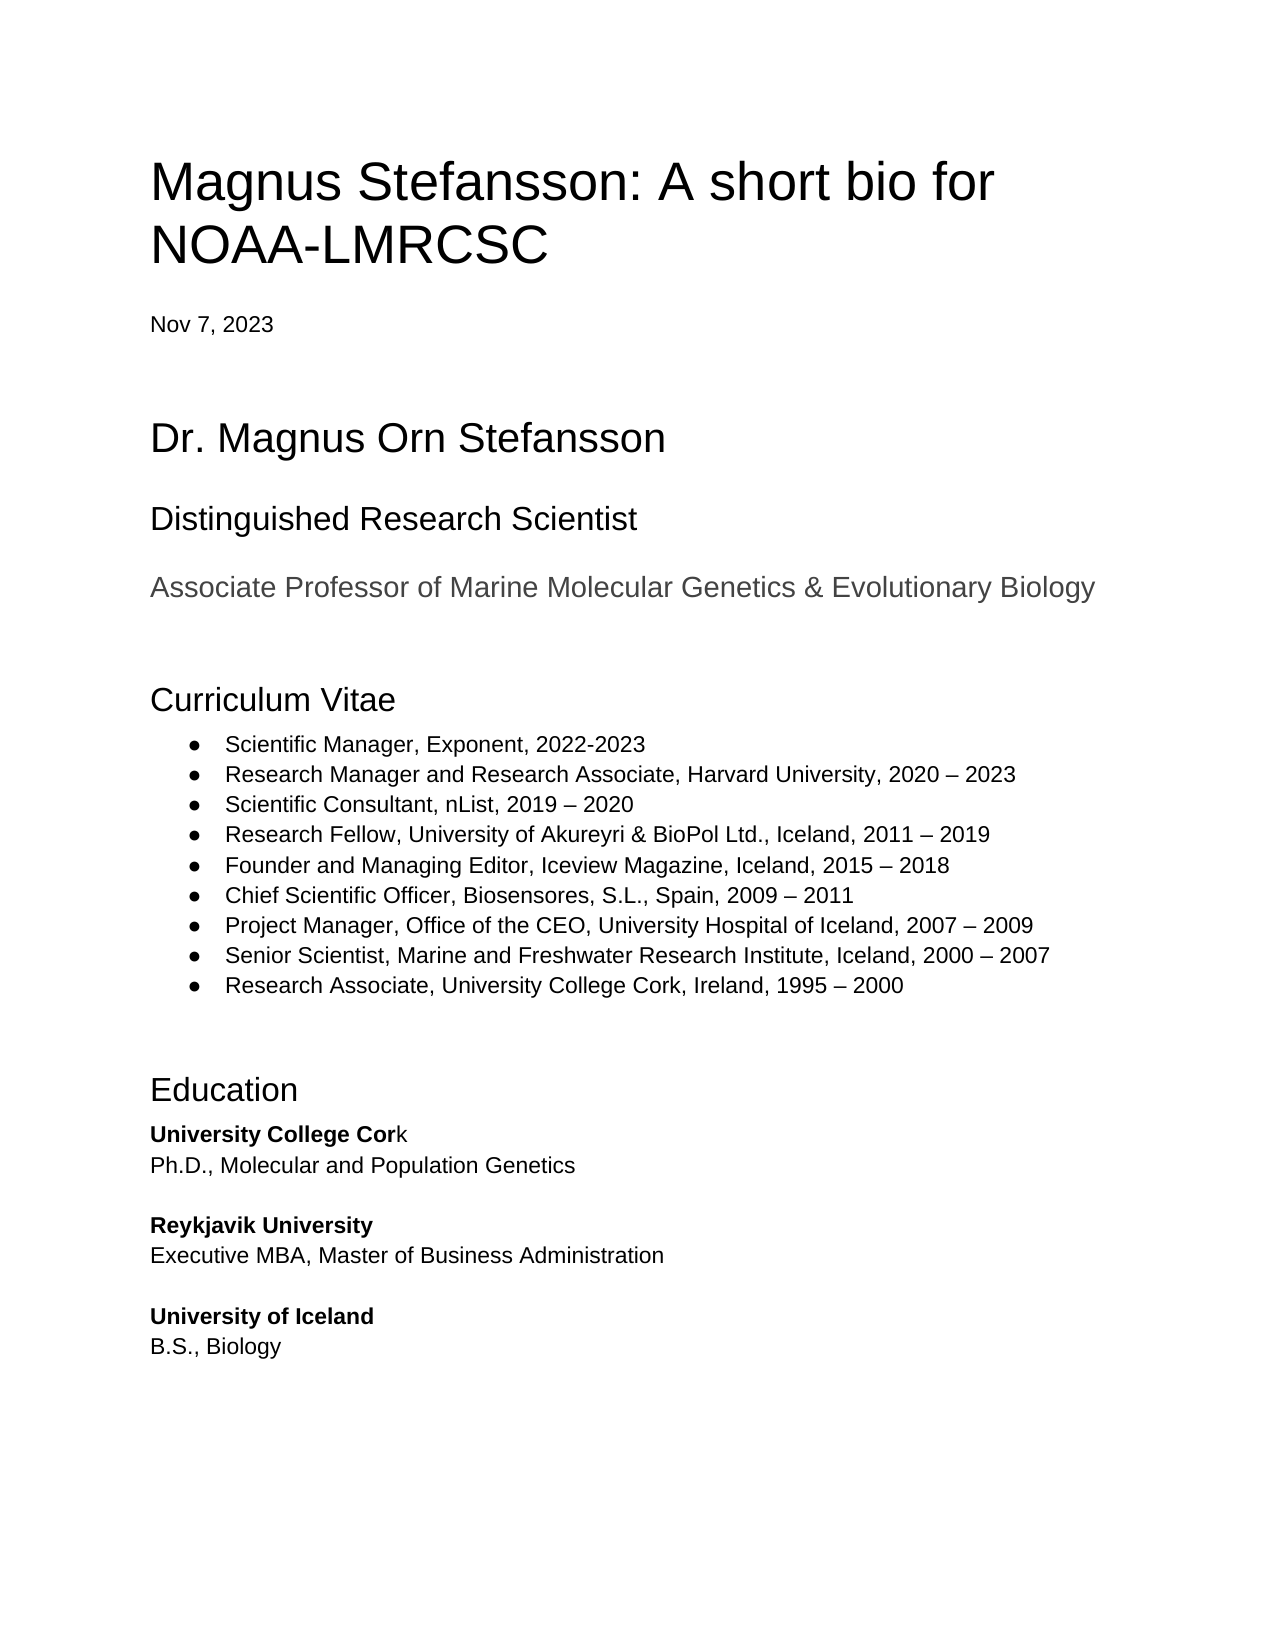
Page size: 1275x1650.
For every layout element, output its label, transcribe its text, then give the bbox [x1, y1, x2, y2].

text B.S., Biology [150, 1333, 1125, 1359]
subtitle Curriculum Vitae [150, 680, 1125, 718]
list Research Associate, University College Cork, Ireland, 1995 – 2000 [187, 972, 1125, 999]
subtitle Distinguished Research Scientist [150, 498, 1125, 537]
text Executive MBA, Master of Business Administration [150, 1242, 1125, 1268]
text University of Iceland [150, 1303, 1125, 1329]
text University College Cork [150, 1121, 1125, 1148]
title Magnus Stefansson: A short bio for NOAA-LMRCSC [150, 150, 1125, 274]
list Scientific Consultant, nList, 2019 – 2020 [187, 791, 1125, 818]
text Ph.D., Molecular and Population Genetics [150, 1152, 1125, 1178]
list Scientific Manager, Exponent, 2022-2023 [187, 731, 1125, 757]
list Senior Scientist, Marine and Freshwater Research Institute, Iceland, 2000 – 2007 [187, 942, 1125, 969]
subtitle Associate Professor of Marine Molecular Genetics & Evolutionary Biology [150, 570, 1125, 604]
list Research Fellow, University of Akureyri & BioPol Ltd., Iceland, 2011 – 2019 [187, 821, 1125, 848]
list Chief Scientific Officer, Biosensores, S.L., Spain, 2009 – 2011 [187, 882, 1125, 908]
list Project Manager, Office of the CEO, University Hospital of Iceland, 2007 – 2009 [187, 912, 1125, 938]
text Reykjavik University [150, 1212, 1125, 1238]
list Founder and Managing Editor, Iceview Magazine, Iceland, 2015 – 2018 [187, 852, 1125, 878]
text Nov 7, 2023 [150, 311, 1125, 337]
list Research Manager and Research Associate, Harvard University, 2020 – 2023 [187, 761, 1125, 787]
subtitle Education [150, 1070, 1125, 1109]
subtitle Dr. Magnus Orn Stefansson [150, 413, 1125, 461]
